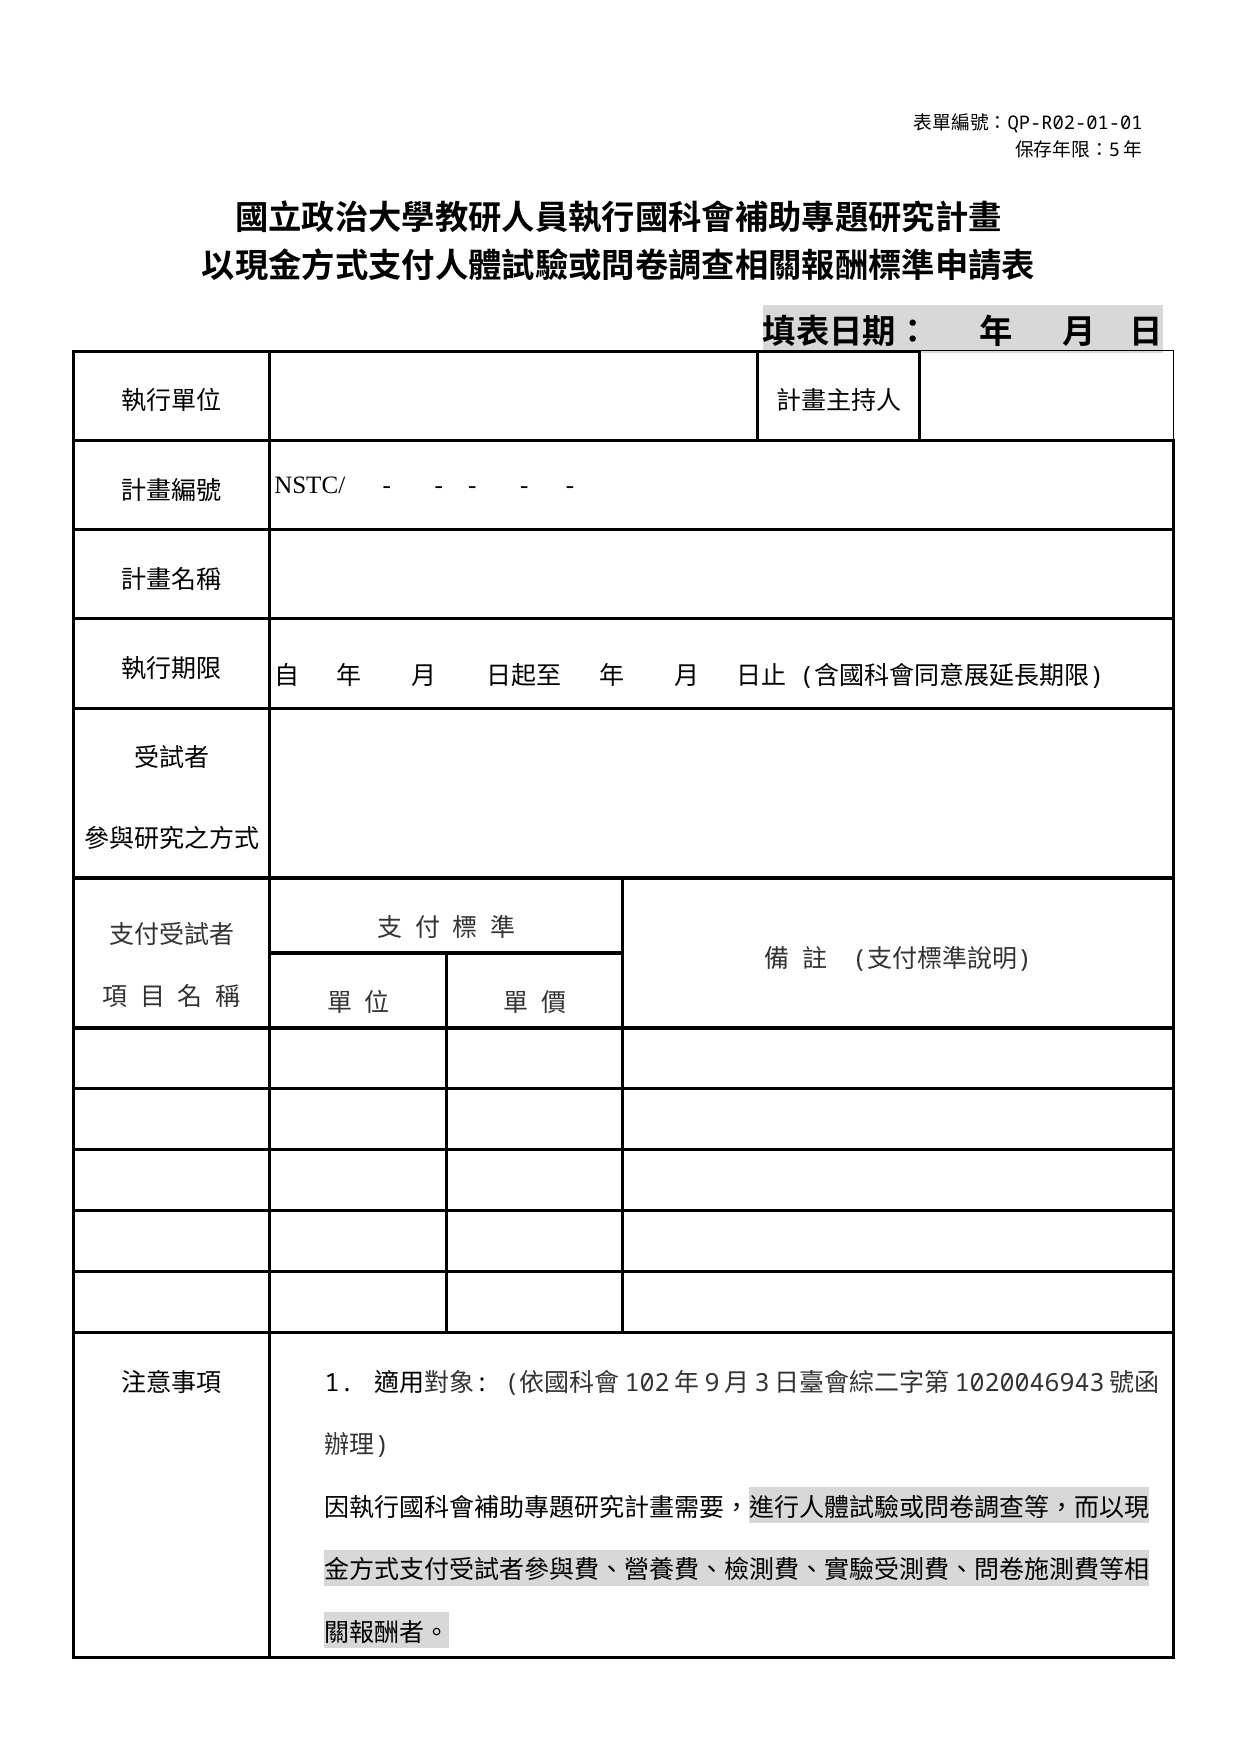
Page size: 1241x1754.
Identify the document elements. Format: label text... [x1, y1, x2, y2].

table_header [921, 351, 1173, 439]
table_cell [271, 531, 1172, 617]
table_cell [448, 1212, 621, 1270]
table_cell 自 年 月 日起至 年 月 日止 (含國科會同意展延長期限) [271, 620, 1172, 707]
table_cell 計畫編號 [75, 442, 268, 528]
table_cell 支付受試者 項 目 名 稱 [75, 880, 268, 1026]
table_cell 備 註 (支付標準說明) [624, 880, 1172, 1026]
table_cell [448, 1151, 621, 1209]
table_cell [448, 1273, 621, 1331]
table_cell [75, 1212, 268, 1270]
table_header 計畫主持人 [759, 353, 918, 439]
table_cell [271, 1030, 445, 1087]
table_cell [624, 1212, 1172, 1270]
table_cell [75, 1090, 268, 1148]
table_cell [75, 1151, 268, 1209]
table_cell [75, 1030, 268, 1087]
table_cell [624, 1273, 1172, 1331]
table_cell [271, 1212, 445, 1270]
table_cell 注意事項 [75, 1334, 268, 1656]
text 國立政治大學教研人員執行國科會補助專題研究計畫 [94, 191, 1142, 239]
table_header 執行單位 [75, 353, 268, 439]
table_cell [271, 1151, 445, 1209]
table_cell [271, 1090, 445, 1148]
table_cell [448, 1030, 621, 1087]
table_cell [448, 1090, 621, 1148]
table_cell [75, 1273, 268, 1331]
table_cell 支 付 標 準 [271, 880, 621, 951]
table_cell 計畫名稱 [75, 531, 268, 617]
table_cell 單 位 [271, 955, 445, 1026]
table_cell [624, 1030, 1172, 1087]
table_cell 單 價 [448, 955, 621, 1026]
text 保存年限：5年 [94, 134, 1142, 162]
table_cell [271, 710, 1172, 876]
table_cell NSTC/ - - - - - [271, 442, 1172, 528]
table_cell 受試者 參與研究之方式 [75, 710, 268, 876]
table_cell [271, 1273, 445, 1331]
text 以現金方式支付人體試驗或問卷調查相關報酬標準申請表 [94, 239, 1142, 287]
table_cell 執行期限 [75, 620, 268, 707]
table_cell [624, 1090, 1172, 1148]
text 填表日期： 年 月 日 [94, 287, 1162, 349]
table_header [271, 353, 756, 439]
table_cell 適用對象: (依國科會102年9月3日臺會綜二字第1020046943號函辦理) 因執行國科會補助專題研究計畫需要，進行人體試驗或問卷調查等，而以現金方式支付受試者參與費、營養費、檢測費、實驗受測費、問卷施測費等相關報酬者。 上述「受試者參與研究方式」及「支付標準」如已循本校校內行政程序，經各單位（系所）以上相關層級會議審議通過，或專案簽准在案者，得免填列本申請表；但請於經費核銷時，檢具相關證明書件後，逕向主計室辦理核銷事宜。 [271, 1334, 1172, 1656]
table_cell [624, 1151, 1172, 1209]
text 表單編號：QP-R02-01-01 [94, 107, 1142, 134]
